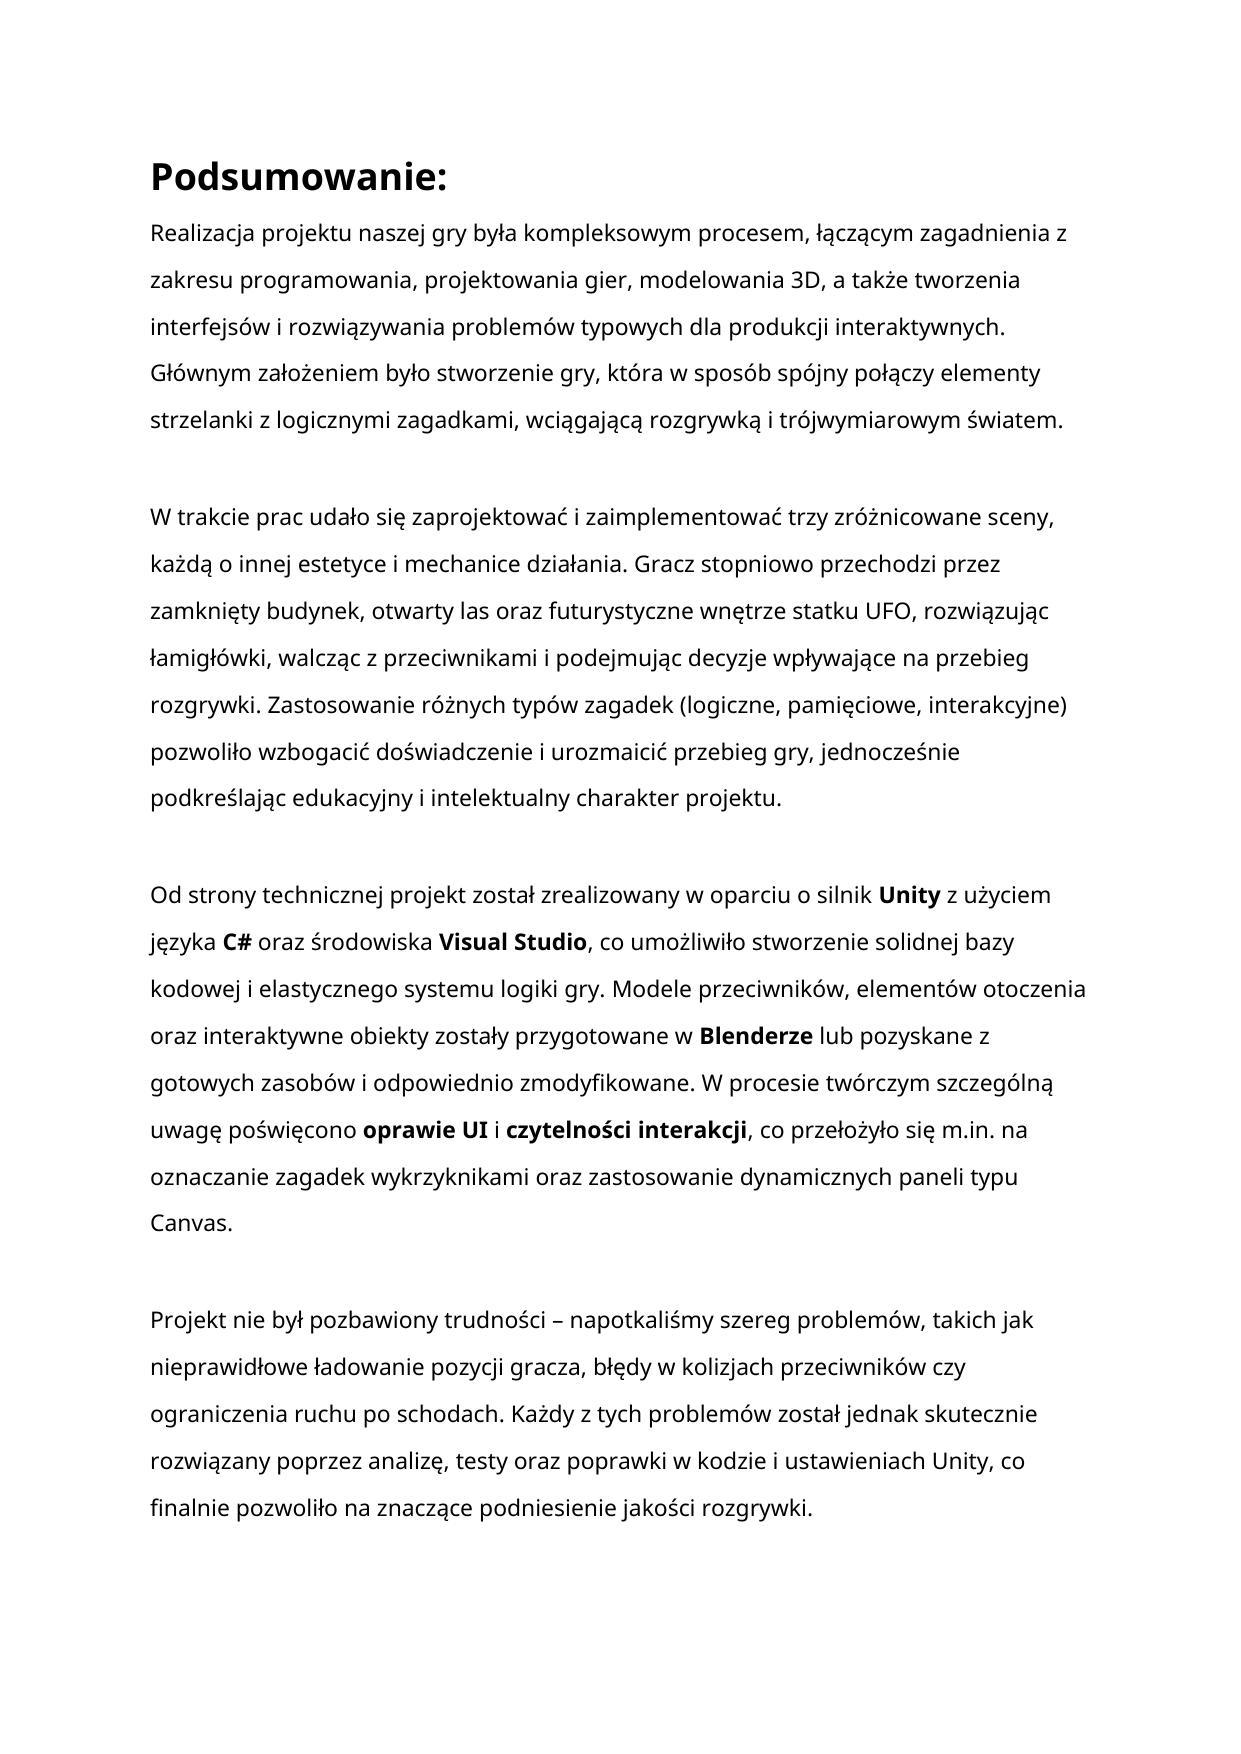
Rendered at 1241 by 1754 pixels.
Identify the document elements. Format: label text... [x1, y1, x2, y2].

text Podsumowanie: Realizacja projektu naszej gry była kompleksowym procesem, łączącym zagadnienia z zakresu programowania, projektowania gier, modelowania 3D, a także tworzenia interfejsów i rozwiązywania problemów typowych dla produkcji interaktywnych. Głównym założeniem było stworzenie gry, która w sposób spójny połączy elementy strzelanki z logicznymi zagadkami, wciągającą rozgrywką i trójwymiarowym światem. [150, 150, 1090, 435]
text Projekt nie był pozbawiony trudności – napotkaliśmy szereg problemów, takich jak nieprawidłowe ładowanie pozycji gracza, błędy w kolizjach przeciwników czy ograniczenia ruchu po schodach. Każdy z tych problemów został jednak skutecznie rozwiązany poprzez analizę, testy oraz poprawki w kodzie i ustawieniach Unity, co finalnie pozwoliło na znaczące podniesienie jakości rozgrywki. [150, 1304, 1090, 1523]
text W trakcie prac udało się zaprojektować i zaimplementować trzy zróżnicowane sceny, każdą o innej estetyce i mechanice działania. Gracz stopniowo przechodzi przez zamknięty budynek, otwarty las oraz futurystyczne wnętrze statku UFO, rozwiązując łamigłówki, walcząc z przeciwnikami i podejmując decyzje wpływające na przebieg rozgrywki. Zastosowanie różnych typów zagadek (logiczne, pamięciowe, interakcyjne) pozwoliło wzbogacić doświadczenie i urozmaicić przebieg gry, jednocześnie podkreślając edukacyjny i intelektualny charakter projektu. [150, 501, 1090, 813]
text Od strony technicznej projekt został zrealizowany w oparciu o silnik Unity z użyciem języka C# oraz środowiska Visual Studio, co umożliwiło stworzenie solidnej bazy kodowej i elastycznego systemu logiki gry. Modele przeciwników, elementów otoczenia oraz interaktywne obiekty zostały przygotowane w Blenderze lub pozyskane z gotowych zasobów i odpowiednio zmodyfikowane. W procesie twórczym szczególną uwagę poświęcono oprawie UI i czytelności interakcji, co przełożyło się m.in. na oznaczanie zagadek wykrzyknikami oraz zastosowanie dynamicznych paneli typu Canvas. [150, 879, 1090, 1238]
